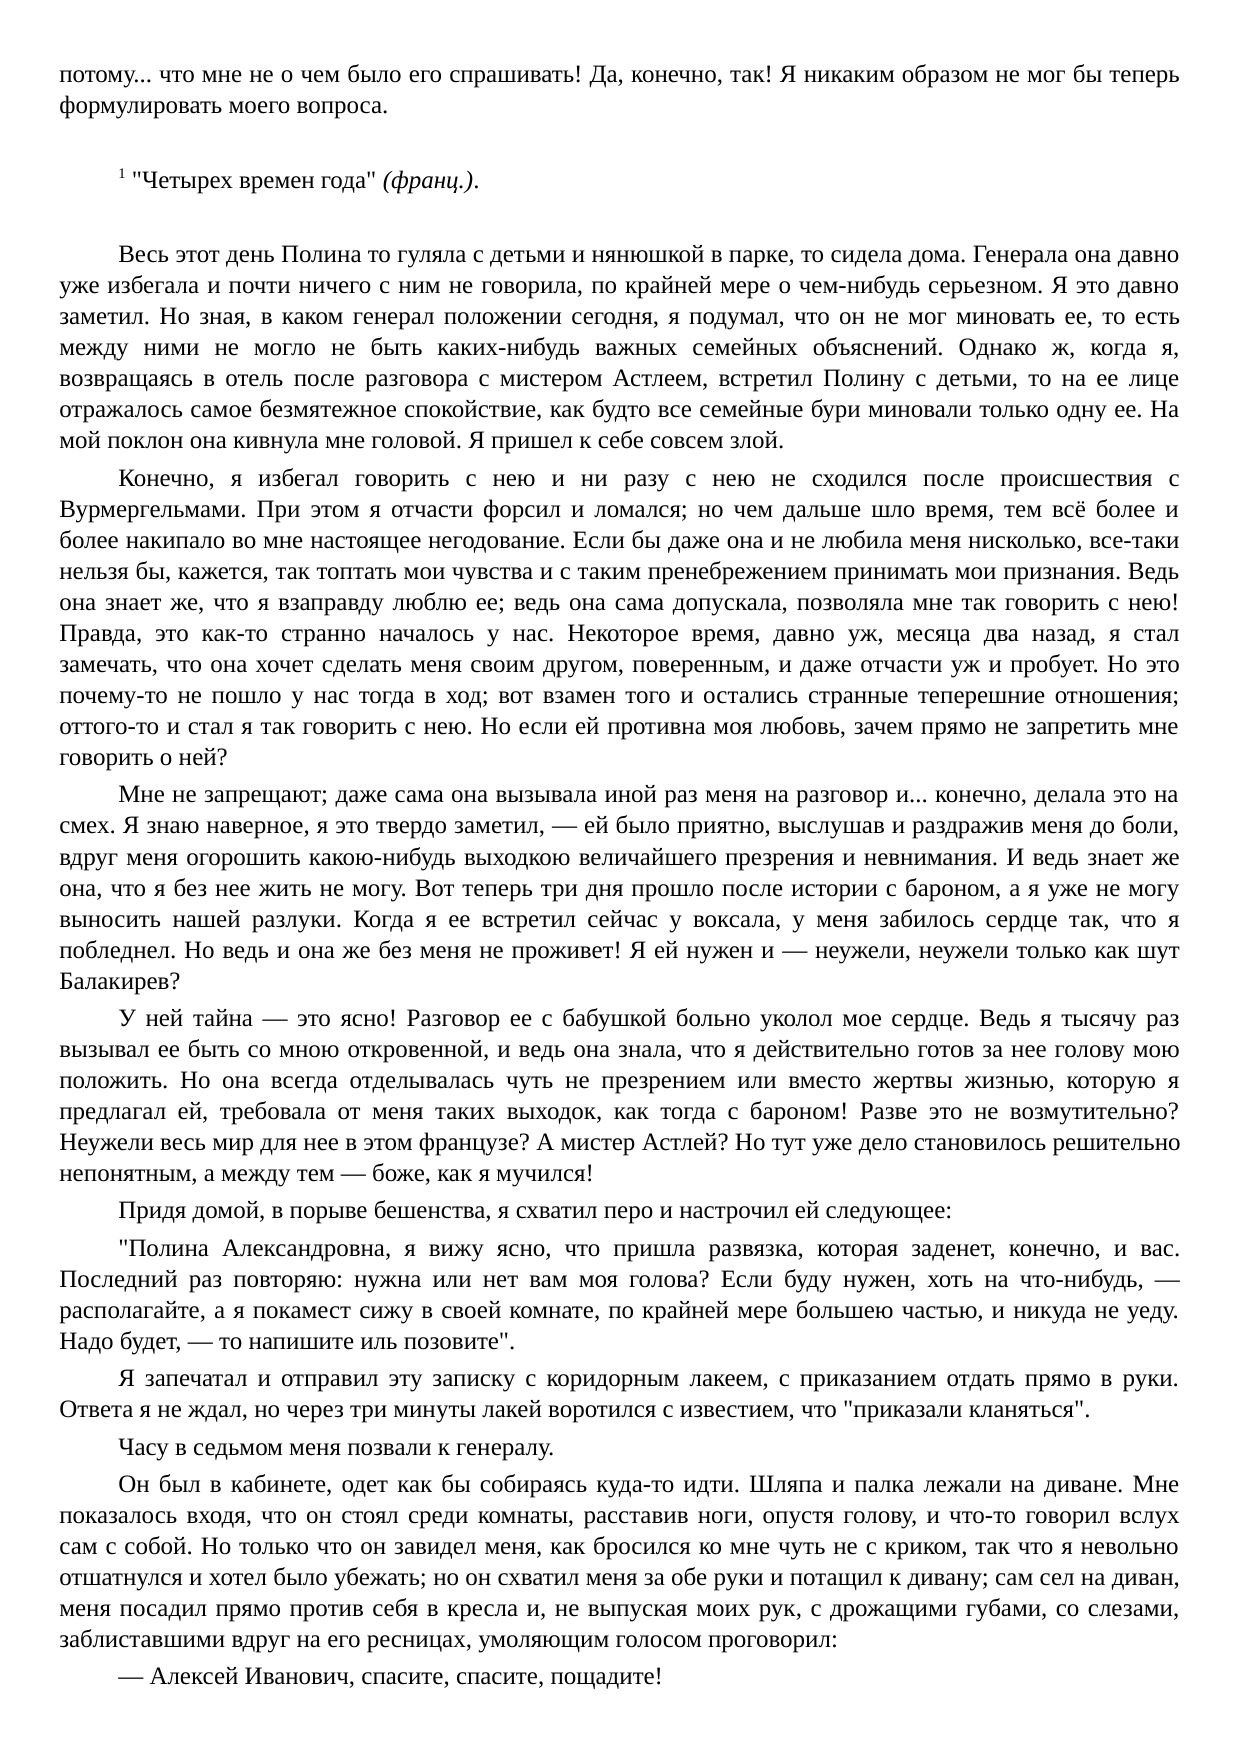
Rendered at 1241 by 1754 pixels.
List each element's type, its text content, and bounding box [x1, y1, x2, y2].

text Мне не запрещают; даже сама она вызывала иной раз меня на разговор и... конечно, делала это на смех. Я знаю наверное, я это твердо заметил, — ей было приятно, выслушав и раздражив меня до боли, вдруг меня огорошить какою-нибудь выходкою величайшего презрения и невнимания. И ведь знает же она, что я без нее жить не могу. Вот теперь три дня прошло после истории с бароном, а я уже не могу выносить нашей разлуки. Когда я ее встретил сейчас у воксала, у меня забилось сердце так, что я побледнел. Но ведь и она же без меня не проживет! Я ей нужен и — неужели, неужели только как шут Балакирев? [59, 779, 1181, 994]
text — Алексей Иванович, спасите, спасите, пощадите! [59, 1661, 1181, 1690]
text Часу в седьмом меня позвали к генералу. [59, 1432, 1181, 1460]
text потому... что мне не о чем было его спрашивать! Да, конечно, так! Я никаким образом не мог бы теперь формулировать моего вопроса. [59, 59, 1181, 119]
text "Полина Александровна, я вижу ясно, что пришла развязка, которая заденет, конечно, и вас. Последний раз повторяю: нужна или нет вам моя голова? Если буду нужен, хоть на что-нибудь, — располагайте, а я покамест сижу в своей комнате, по крайней мере большею частью, и никуда не уеду. Надо будет, — то напишите иль позовите". [59, 1233, 1181, 1355]
text Весь этот день Полина то гуляла с детьми и нянюшкой в парке, то сидела дома. Генерала она давно уже избегала и почти ничего с ним не говорила, по крайней мере о чем-нибудь серьезном. Я это давно заметил. Но зная, в каком генерал положении сегодня, я подумал, что он не мог миновать ее, то есть между ними не могло не быть каких-нибудь важных семейных объяснений. Однако ж, когда я, возвращаясь в отель после разговора с мистером Астлеем, встретил Полину с детьми, то на ее лице отражалось самое безмятежное спокойствие, как будто все семейные бури миновали только одну ее. На мой поклон она кивнула мне головой. Я пришел к себе совсем злой. [59, 239, 1181, 454]
text Конечно, я избегал говорить с нею и ни разу с нею не сходился после происшествия с Вурмергельмами. При этом я отчасти форсил и ломался; но чем дальше шло время, тем всё более и более накипало во мне настоящее негодование. Если бы даже она и не любила меня нисколько, все-таки нельзя бы, кажется, так топтать мои чувства и с таким пренебрежением принимать мои признания. Ведь она знает же, что я взаправду люблю ее; ведь она сама допускала, позволяла мне так говорить с нею! Правда, это как-то странно началось у нас. Некоторое время, давно уж, месяца два назад, я стал замечать, что она хочет сделать меня своим другом, поверенным, и даже отчасти уж и пробует. Но это почему-то не пошло у нас тогда в ход; вот взамен того и остались странные теперешние отношения; оттого-то и стал я так говорить с нею. Но если ей противна моя любовь, зачем прямо не запретить мне говорить о ней? [59, 463, 1181, 771]
text Придя домой, в порыве бешенства, я схватил перо и настрочил ей следующее: [59, 1196, 1181, 1224]
text Он был в кабинете, одет как бы собираясь куда-то идти. Шляпа и палка лежали на диване. Мне показалось входя, что он стоял среди комнаты, расставив ноги, опустя голову, и что-то говорил вслух сам с собой. Но только что он завидел меня, как бросился ко мне чуть не с криком, так что я невольно отшатнулся и хотел было убежать; но он схватил меня за обе руки и потащил к дивану; сам сел на диван, меня посадил прямо против себя в кресла и, не выпуская моих рук, с дрожащими губами, со слезами, заблиставшими вдруг на его ресницах, умоляющим голосом проговорил: [59, 1469, 1181, 1653]
text У ней тайна — это ясно! Разговор ее с бабушкой больно уколол мое сердце. Ведь я тысячу раз вызывал ее быть со мною откровенной, и ведь она знала, что я действительно готов за нее голову мою положить. Но она всегда отделывалась чуть не презрением или вместо жертвы жизнью, которую я предлагал ей, требовала от меня таких выходок, как тогда с бароном! Разве это не возмутительно? Неужели весь мир для нее в этом французе? А мистер Астлей? Но тут уже дело становилось решительно непонятным, а между тем — боже, как я мучился! [59, 1003, 1181, 1187]
text Я запечатал и отправил эту записку с коридорным лакеем, с приказанием отдать прямо в руки. Ответа я не ждал, но через три минуты лакей воротился с известием, что "приказали кланяться". [59, 1363, 1181, 1423]
text 1 "Четырех времен года" (франц.). [59, 165, 1181, 193]
